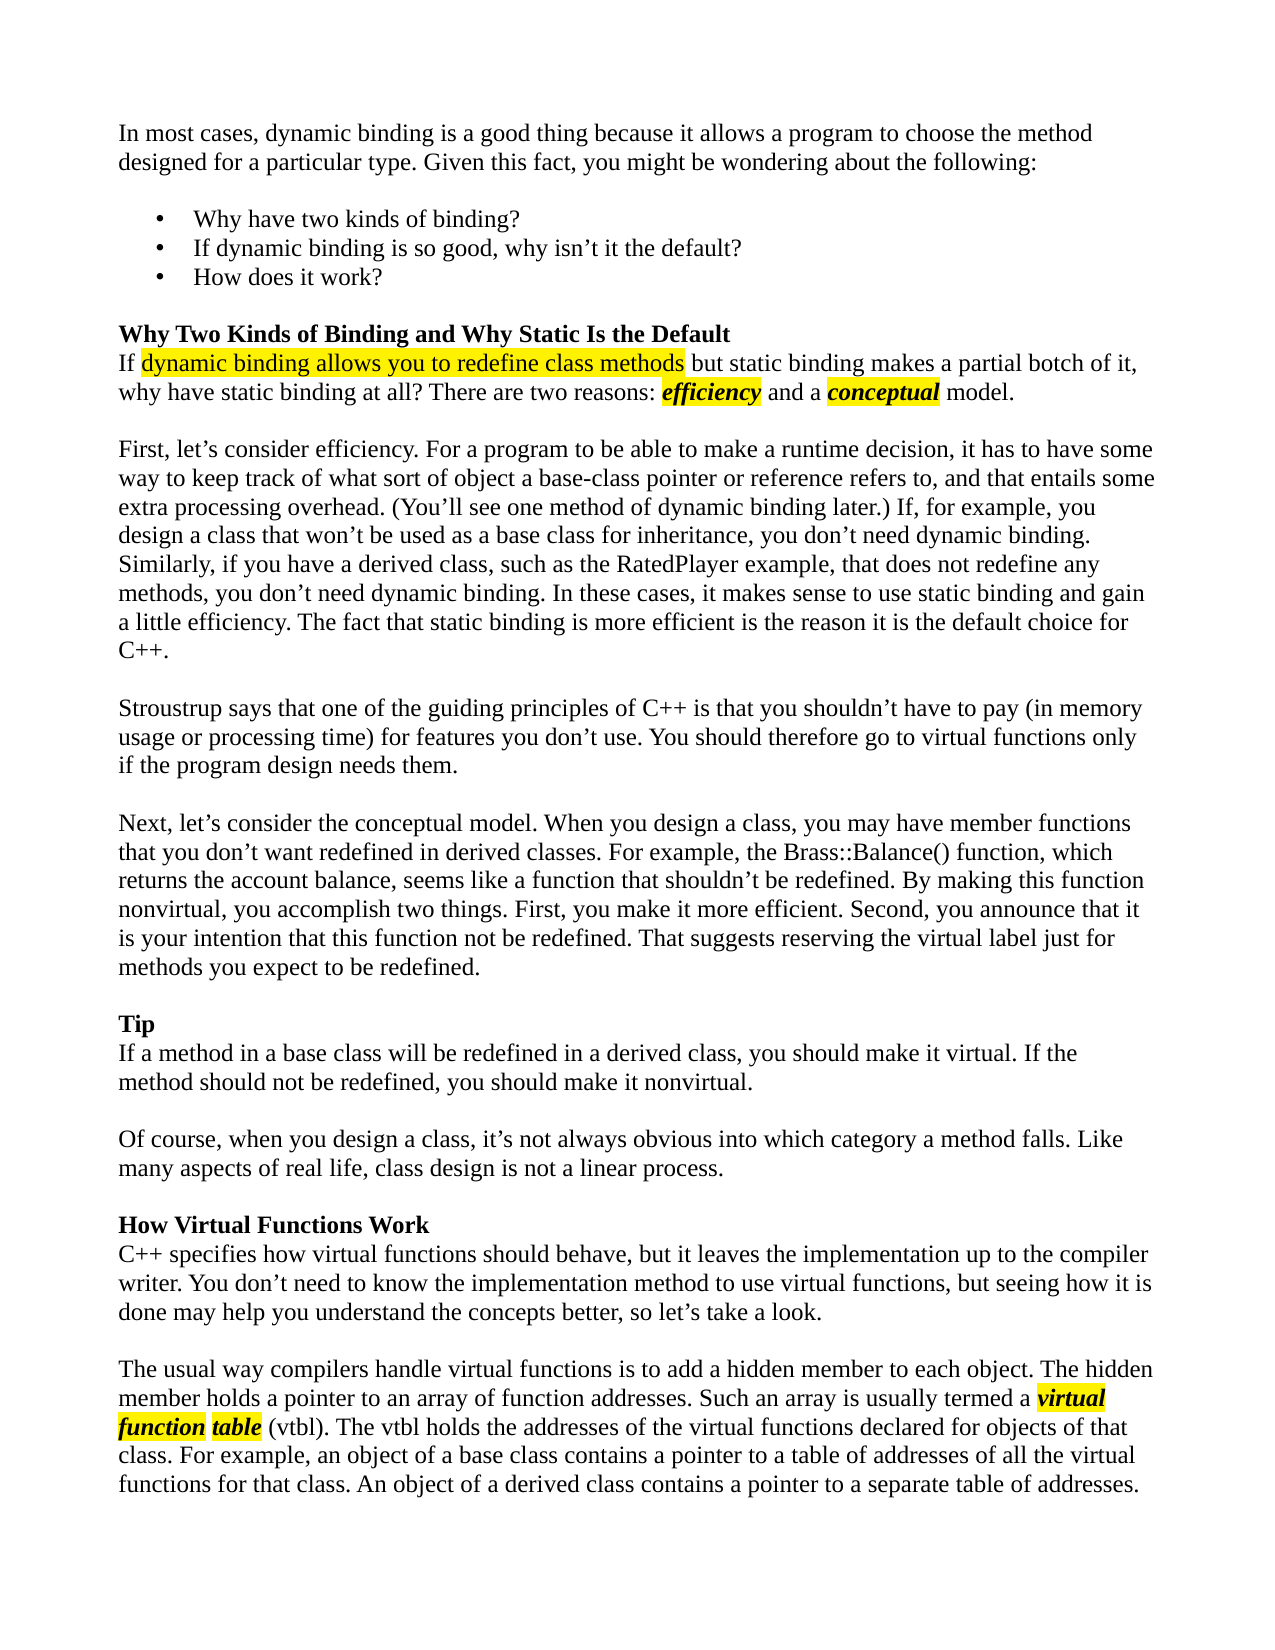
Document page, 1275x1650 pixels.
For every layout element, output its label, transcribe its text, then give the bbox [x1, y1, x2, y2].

list If dynamic binding is so good, why isn’t it the default? [156, 233, 1157, 262]
text Of course, when you design a class, it’s not always obvious into which category a method falls. Like many aspects of real life, class design is not a linear process. [118, 1124, 1157, 1182]
text Stroustrup says that one of the guiding principles of C++ is that you shouldn’t have to pay (in memory usage or processing time) for features you don’t use. You should therefore go to virtual functions only if the program design needs them. [118, 693, 1157, 779]
text The usual way compilers handle virtual functions is to add a hidden member to each object. The hidden member holds a pointer to an array of function addresses. Such an array is usually termed a virtual function table (vtbl). The vtbl holds the addresses of the virtual functions declared for objects of that class. For example, an object of a base class contains a pointer to a table of addresses of all the virtual functions for that class. An object of a derived class contains a pointer to a separate table of addresses. [118, 1354, 1157, 1498]
text Next, let’s consider the conceptual model. When you design a class, you may have member functions that you don’t want redefined in derived classes. For example, the Brass::Balance() function, which returns the account balance, seems like a function that shouldn’t be redefined. By making this function nonvirtual, you accomplish two things. First, you make it more efficient. Second, you announce that it is your intention that this function not be redefined. That suggests reserving the virtual label just for methods you expect to be redefined. [118, 808, 1157, 981]
text In most cases, dynamic binding is a good thing because it allows a program to choose the method designed for a particular type. Given this fact, you might be wondering about the following: [118, 118, 1157, 176]
text Tip [118, 1009, 1157, 1038]
text First, let’s consider efficiency. For a program to be able to make a runtime decision, it has to have some way to keep track of what sort of object a base-class pointer or reference refers to, and that entails some extra processing overhead. (You’ll see one method of dynamic binding later.) If, for example, you design a class that won’t be used as a base class for inheritance, you don’t need dynamic binding. Similarly, if you have a derived class, such as the RatedPlayer example, that does not redefine any methods, you don’t need dynamic binding. In these cases, it makes sense to use static binding and gain a little efficiency. The fact that static binding is more efficient is the reason it is the default choice for C++. [118, 434, 1157, 664]
text How Virtual Functions Work [118, 1211, 1157, 1239]
list How does it work? [156, 262, 1157, 291]
list Why have two kinds of binding? [156, 204, 1157, 233]
text C++ specifies how virtual functions should behave, but it leaves the implementation up to the compiler writer. You don’t need to know the implementation method to use virtual functions, but seeing how it is done may help you understand the concepts better, so let’s take a look. [118, 1239, 1157, 1326]
text If a method in a base class will be redefined in a derived class, you should make it virtual. If the method should not be redefined, you should make it nonvirtual. [118, 1038, 1157, 1096]
text If dynamic binding allows you to redefine class methods but static binding makes a partial botch of it, why have static binding at all? There are two reasons: efficiency and a conceptual model. [118, 348, 1157, 406]
text Why Two Kinds of Binding and Why Static Is the Default [118, 319, 1157, 348]
